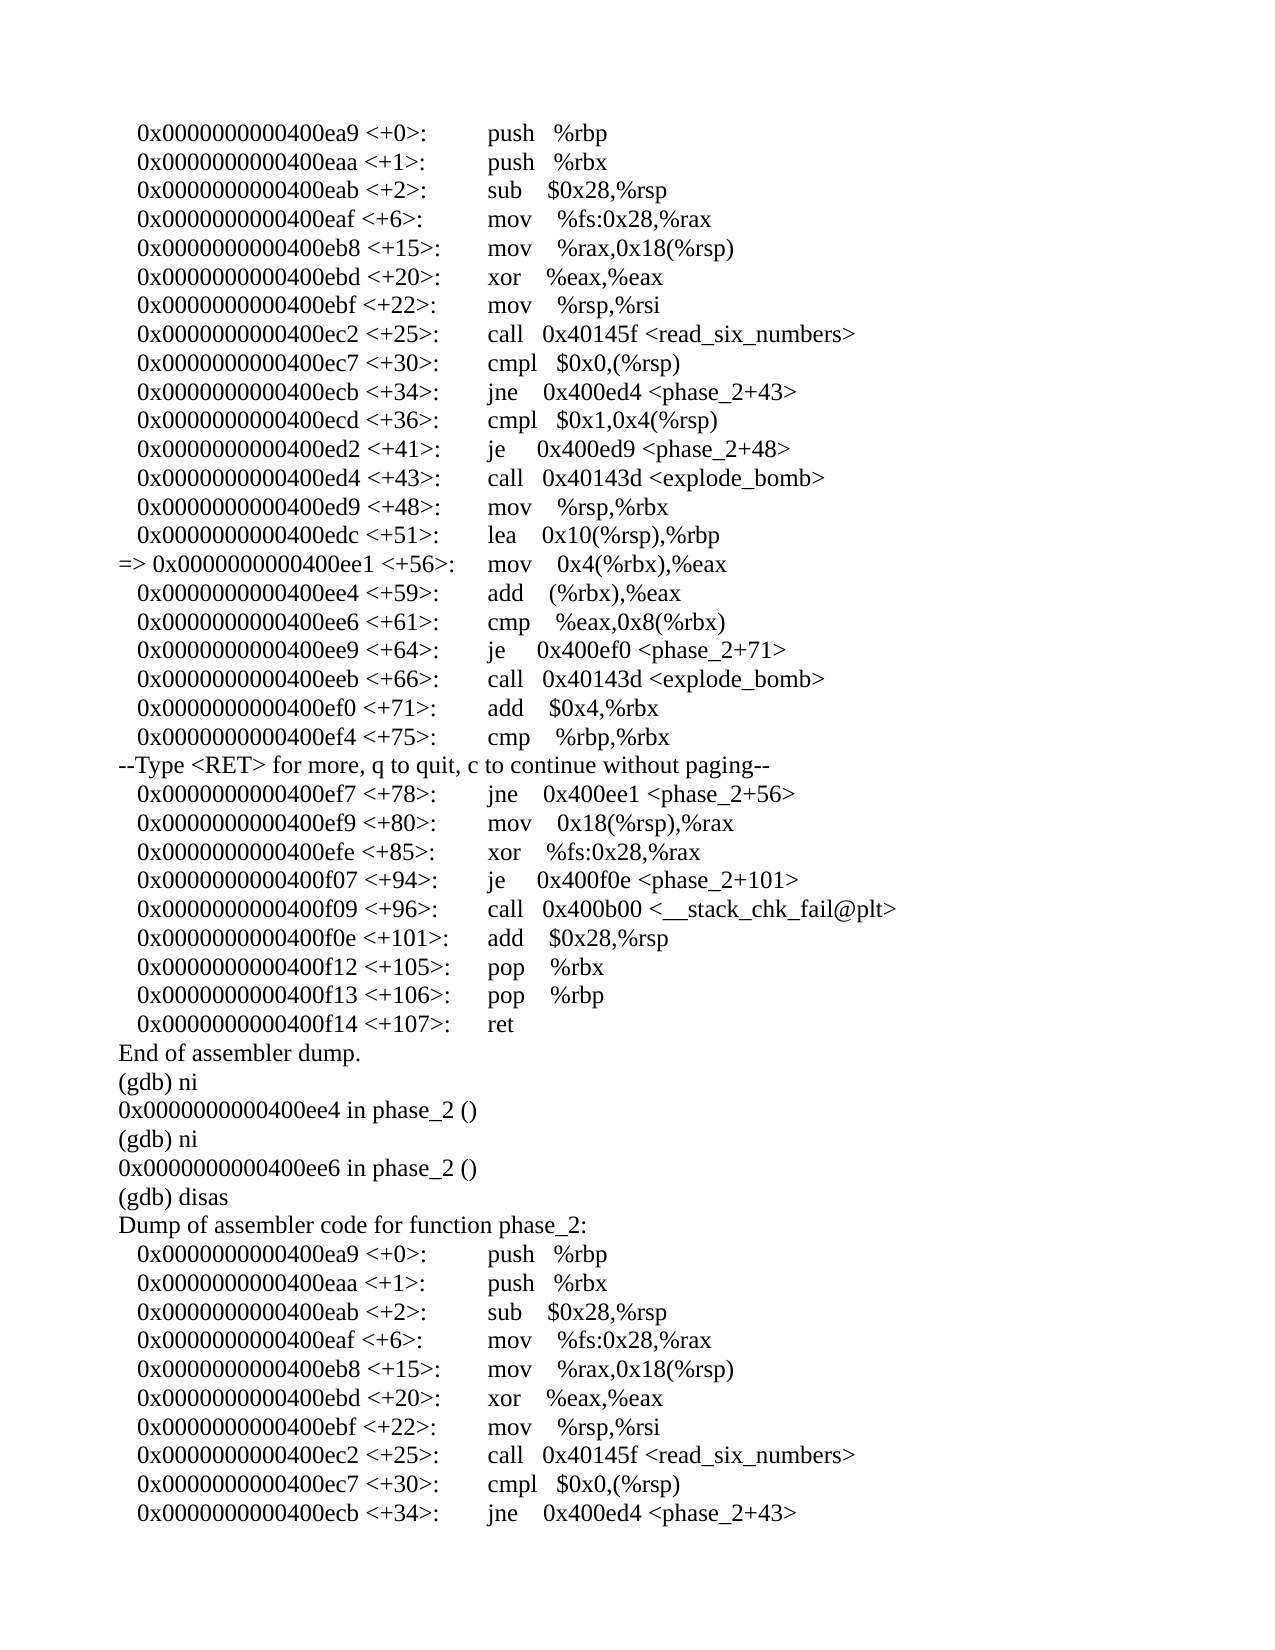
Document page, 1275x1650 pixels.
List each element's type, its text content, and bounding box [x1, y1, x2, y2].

text 0x0000000000400eab <+2>: sub $0x28,%rsp [118, 1297, 1157, 1326]
text 0x0000000000400eb8 <+15>: mov %rax,0x18(%rsp) [118, 233, 1157, 262]
text 0x0000000000400ea9 <+0>: push %rbp [118, 118, 1157, 147]
text 0x0000000000400ec7 <+30>: cmpl $0x0,(%rsp) [118, 1469, 1157, 1498]
text --Type <RET> for more, q to quit, c to continue without paging-- [118, 751, 1157, 779]
text 0x0000000000400f14 <+107>: ret [118, 1009, 1157, 1038]
text 0x0000000000400f0e <+101>: add $0x28,%rsp [118, 923, 1157, 952]
text End of assembler dump. [118, 1038, 1157, 1067]
text 0x0000000000400ef4 <+75>: cmp %rbp,%rbx [118, 722, 1157, 751]
text (gdb) disas [118, 1182, 1157, 1211]
text 0x0000000000400efe <+85>: xor %fs:0x28,%rax [118, 837, 1157, 866]
text 0x0000000000400ec2 <+25>: call 0x40145f <read_six_numbers> [118, 1441, 1157, 1469]
text 0x0000000000400ec2 <+25>: call 0x40145f <read_six_numbers> [118, 319, 1157, 348]
text 0x0000000000400edc <+51>: lea 0x10(%rsp),%rbp [118, 521, 1157, 549]
text 0x0000000000400ef0 <+71>: add $0x4,%rbx [118, 693, 1157, 722]
text 0x0000000000400ee4 <+59>: add (%rbx),%eax [118, 578, 1157, 607]
text 0x0000000000400ee6 in phase_2 () [118, 1153, 1157, 1182]
text => 0x0000000000400ee1 <+56>: mov 0x4(%rbx),%eax [118, 549, 1157, 578]
text 0x0000000000400ebf <+22>: mov %rsp,%rsi [118, 1412, 1157, 1441]
text 0x0000000000400eaf <+6>: mov %fs:0x28,%rax [118, 204, 1157, 233]
text 0x0000000000400ec7 <+30>: cmpl $0x0,(%rsp) [118, 348, 1157, 377]
text 0x0000000000400ee6 <+61>: cmp %eax,0x8(%rbx) [118, 607, 1157, 636]
text 0x0000000000400ed2 <+41>: je 0x400ed9 <phase_2+48> [118, 434, 1157, 463]
text 0x0000000000400ecb <+34>: jne 0x400ed4 <phase_2+43> [118, 1498, 1157, 1527]
text (gdb) ni [118, 1067, 1157, 1096]
text Dump of assembler code for function phase_2: [118, 1211, 1157, 1239]
text 0x0000000000400ecb <+34>: jne 0x400ed4 <phase_2+43> [118, 377, 1157, 406]
text 0x0000000000400f12 <+105>: pop %rbx [118, 952, 1157, 981]
text 0x0000000000400ed9 <+48>: mov %rsp,%rbx [118, 492, 1157, 521]
text 0x0000000000400f13 <+106>: pop %rbp [118, 981, 1157, 1009]
text 0x0000000000400ebd <+20>: xor %eax,%eax [118, 262, 1157, 291]
text 0x0000000000400f09 <+96>: call 0x400b00 <__stack_chk_fail@plt> [118, 894, 1157, 923]
text 0x0000000000400ef7 <+78>: jne 0x400ee1 <phase_2+56> [118, 779, 1157, 808]
text 0x0000000000400eb8 <+15>: mov %rax,0x18(%rsp) [118, 1354, 1157, 1383]
text 0x0000000000400ecd <+36>: cmpl $0x1,0x4(%rsp) [118, 406, 1157, 434]
text 0x0000000000400ed4 <+43>: call 0x40143d <explode_bomb> [118, 463, 1157, 492]
text (gdb) ni [118, 1124, 1157, 1153]
text 0x0000000000400eeb <+66>: call 0x40143d <explode_bomb> [118, 664, 1157, 693]
text 0x0000000000400eaf <+6>: mov %fs:0x28,%rax [118, 1326, 1157, 1354]
text 0x0000000000400eab <+2>: sub $0x28,%rsp [118, 176, 1157, 204]
text 0x0000000000400ebf <+22>: mov %rsp,%rsi [118, 291, 1157, 319]
text 0x0000000000400ebd <+20>: xor %eax,%eax [118, 1383, 1157, 1412]
text 0x0000000000400eaa <+1>: push %rbx [118, 147, 1157, 176]
text 0x0000000000400ee9 <+64>: je 0x400ef0 <phase_2+71> [118, 636, 1157, 664]
text 0x0000000000400f07 <+94>: je 0x400f0e <phase_2+101> [118, 866, 1157, 894]
text 0x0000000000400ea9 <+0>: push %rbp [118, 1239, 1157, 1268]
text 0x0000000000400ee4 in phase_2 () [118, 1096, 1157, 1124]
text 0x0000000000400eaa <+1>: push %rbx [118, 1268, 1157, 1297]
text 0x0000000000400ef9 <+80>: mov 0x18(%rsp),%rax [118, 808, 1157, 837]
